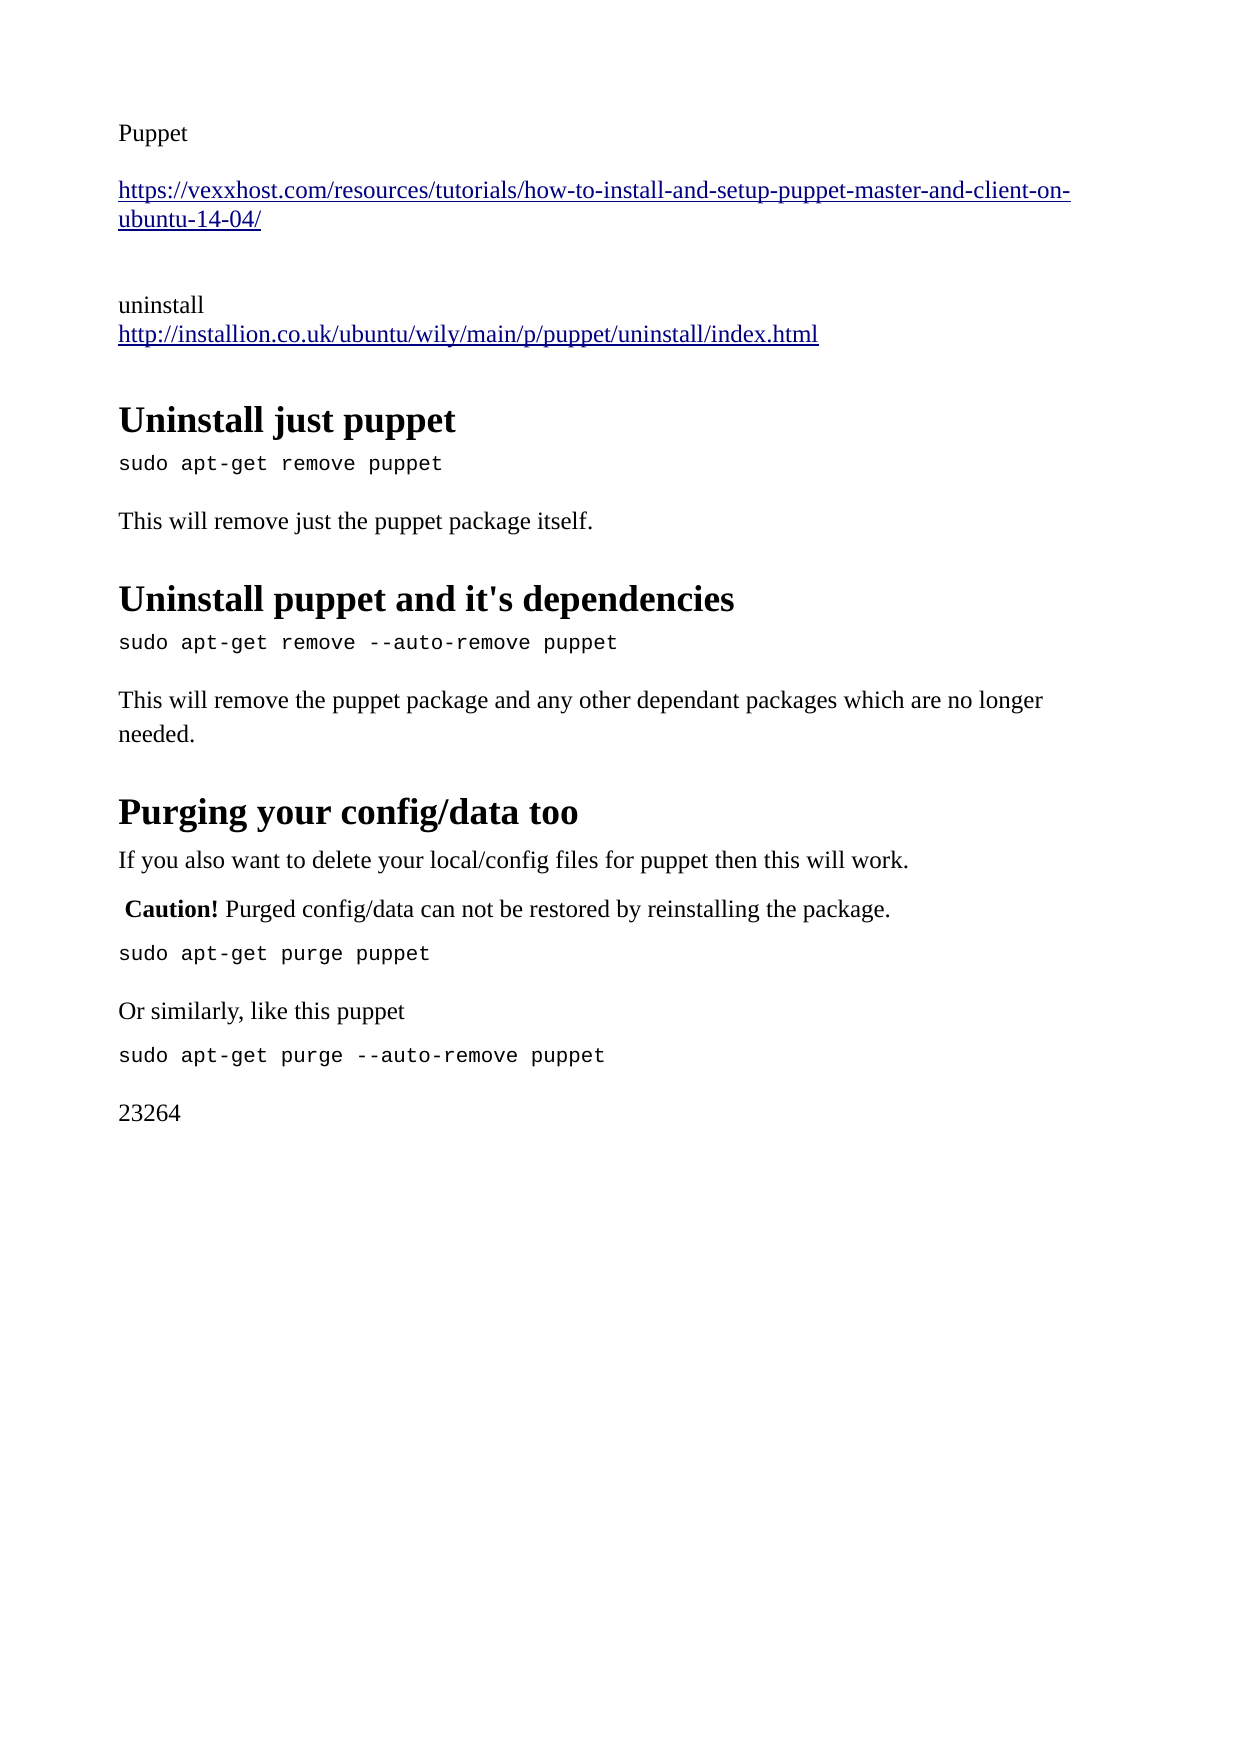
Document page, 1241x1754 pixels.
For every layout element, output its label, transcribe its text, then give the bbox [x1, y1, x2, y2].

text sudo apt-get purge --auto-remove puppet [118, 1045, 1122, 1069]
text sudo apt-get purge puppet [118, 943, 1122, 967]
text Puppet [118, 118, 1122, 147]
text If you also want to delete your local/config files for puppet then this will work. [118, 845, 1122, 874]
text https://vexxhost.com/resources/tutorials/how-to-install-and-setup-puppet-master-and-client-on-ubuntu-14-04/ [118, 176, 1122, 233]
text uninstall [118, 291, 1122, 319]
text sudo apt-get remove --auto-remove puppet [118, 632, 1122, 656]
subtitle Uninstall puppet and it's dependencies [118, 576, 1122, 619]
text 23264 [118, 1098, 1122, 1127]
text Caution! Purged config/data can not be restored by reinstalling the package. [118, 894, 1122, 923]
text http://installion.co.uk/ubuntu/wily/main/p/puppet/uninstall/index.html [118, 319, 1122, 348]
subtitle Purging your config/data too [118, 789, 1122, 833]
text Or similarly, like this puppet [118, 996, 1122, 1025]
text sudo apt-get remove puppet [118, 453, 1122, 477]
subtitle Uninstall just puppet [118, 398, 1122, 441]
text This will remove the puppet package and any other dependant packages which are no longer needed. [118, 685, 1122, 748]
text This will remove just the puppet package itself. [118, 506, 1122, 535]
